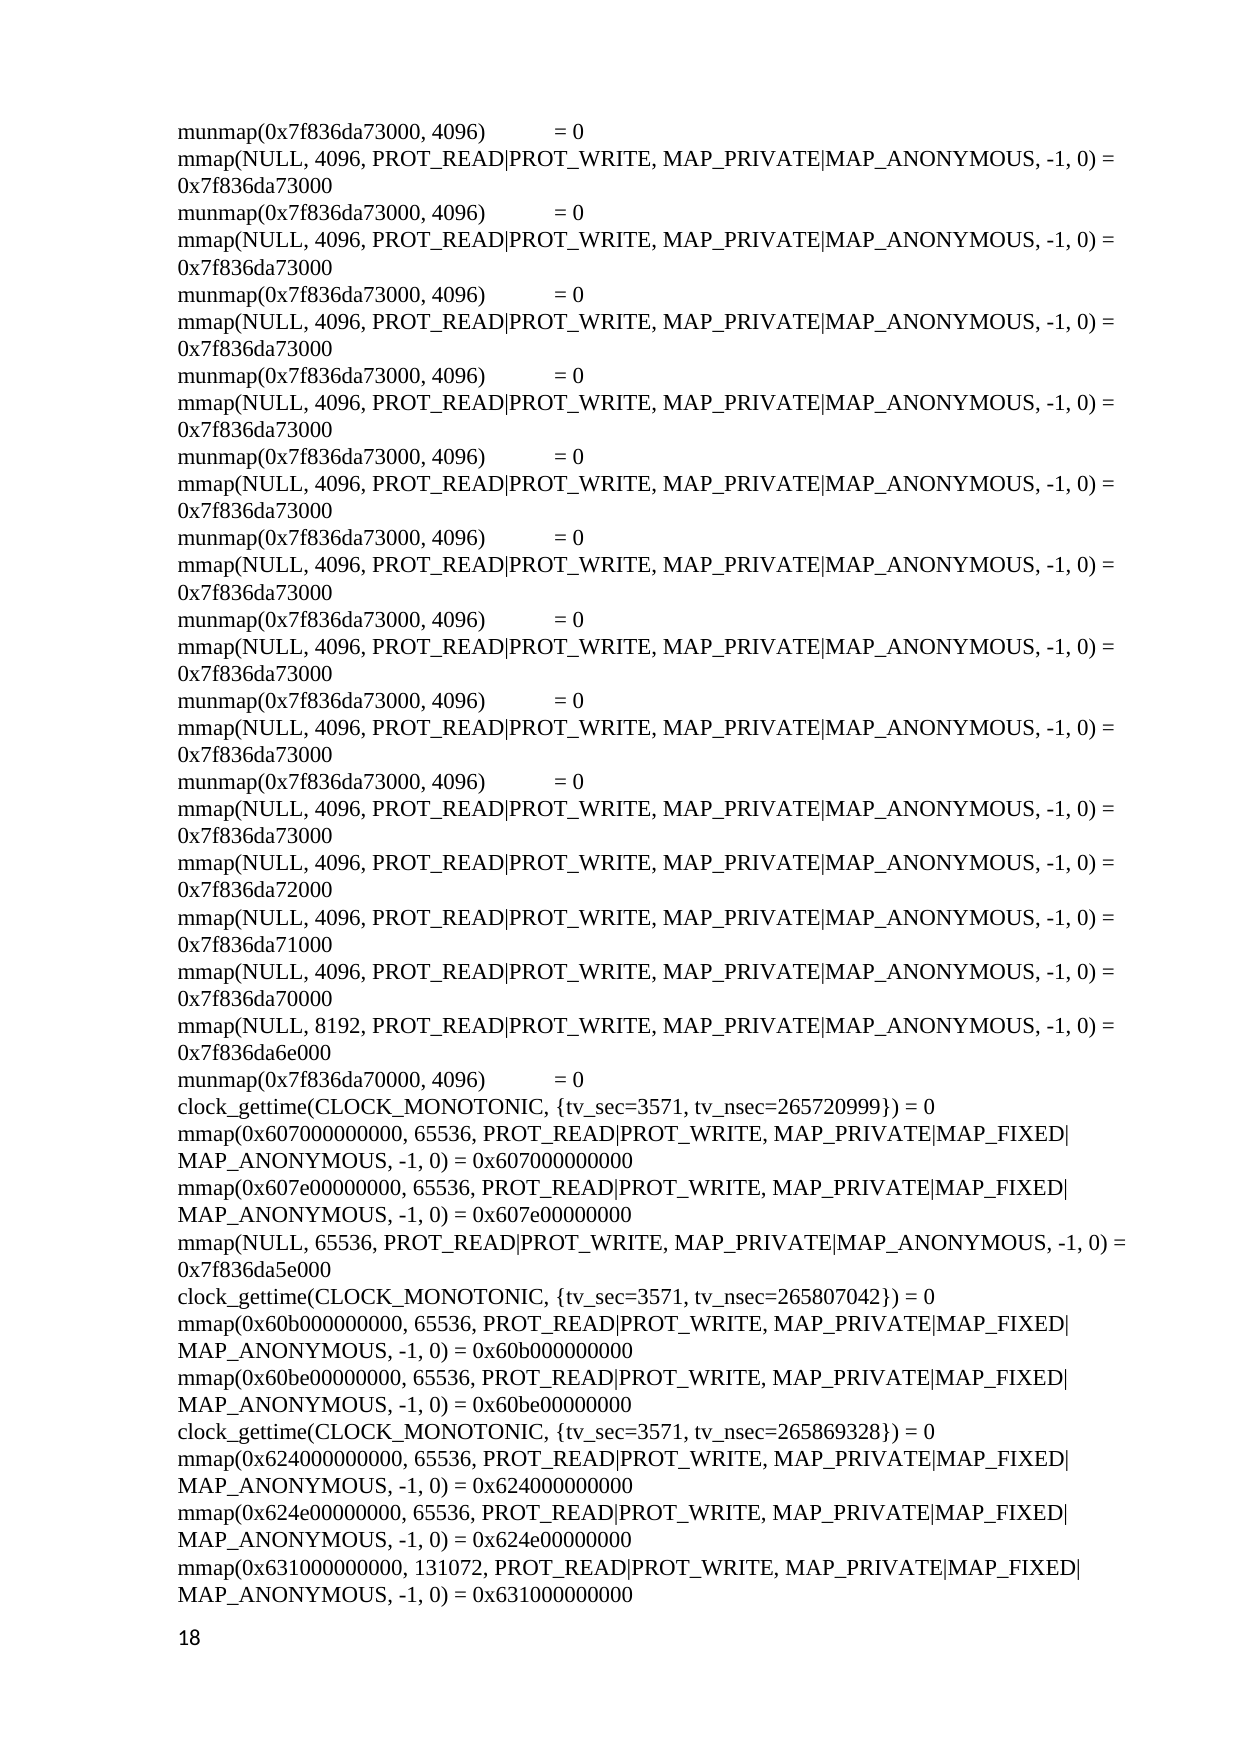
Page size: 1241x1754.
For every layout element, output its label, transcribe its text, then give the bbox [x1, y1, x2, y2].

text munmap(0x7f836da73000, 4096) = 0 [177, 687, 1152, 713]
text clock_gettime(CLOCK_MONOTONIC, {tv_sec=3571, tv_nsec=265807042}) = 0 [177, 1283, 1152, 1309]
text mmap(NULL, 4096, PROT_READ|PROT_WRITE, MAP_PRIVATE|MAP_ANONYMOUS, -1, 0) = 0x7f836da71000 [177, 903, 1152, 957]
text mmap(NULL, 4096, PROT_READ|PROT_WRITE, MAP_PRIVATE|MAP_ANONYMOUS, -1, 0) = 0x7f836da73000 [177, 389, 1152, 442]
text mmap(NULL, 8192, PROT_READ|PROT_WRITE, MAP_PRIVATE|MAP_ANONYMOUS, -1, 0) = 0x7f836da6e000 [177, 1012, 1152, 1065]
text munmap(0x7f836da73000, 4096) = 0 [177, 606, 1152, 632]
text munmap(0x7f836da73000, 4096) = 0 [177, 443, 1152, 469]
text munmap(0x7f836da73000, 4096) = 0 [177, 118, 1152, 144]
text mmap(NULL, 65536, PROT_READ|PROT_WRITE, MAP_PRIVATE|MAP_ANONYMOUS, -1, 0) = 0x7f836da5e000 [177, 1228, 1152, 1282]
text mmap(NULL, 4096, PROT_READ|PROT_WRITE, MAP_PRIVATE|MAP_ANONYMOUS, -1, 0) = 0x7f836da72000 [177, 849, 1152, 903]
text mmap(NULL, 4096, PROT_READ|PROT_WRITE, MAP_PRIVATE|MAP_ANONYMOUS, -1, 0) = 0x7f836da70000 [177, 958, 1152, 1011]
text mmap(0x624000000000, 65536, PROT_READ|PROT_WRITE, MAP_PRIVATE|MAP_FIXED|MAP_ANONYMOUS, -1, 0) = 0x624000000000 [177, 1445, 1152, 1499]
text mmap(NULL, 4096, PROT_READ|PROT_WRITE, MAP_PRIVATE|MAP_ANONYMOUS, -1, 0) = 0x7f836da73000 [177, 470, 1152, 524]
text mmap(0x60b000000000, 65536, PROT_READ|PROT_WRITE, MAP_PRIVATE|MAP_FIXED|MAP_ANONYMOUS, -1, 0) = 0x60b000000000 [177, 1310, 1152, 1363]
text mmap(NULL, 4096, PROT_READ|PROT_WRITE, MAP_PRIVATE|MAP_ANONYMOUS, -1, 0) = 0x7f836da73000 [177, 714, 1152, 767]
text mmap(NULL, 4096, PROT_READ|PROT_WRITE, MAP_PRIVATE|MAP_ANONYMOUS, -1, 0) = 0x7f836da73000 [177, 551, 1152, 605]
text mmap(NULL, 4096, PROT_READ|PROT_WRITE, MAP_PRIVATE|MAP_ANONYMOUS, -1, 0) = 0x7f836da73000 [177, 226, 1152, 280]
text mmap(NULL, 4096, PROT_READ|PROT_WRITE, MAP_PRIVATE|MAP_ANONYMOUS, -1, 0) = 0x7f836da73000 [177, 633, 1152, 686]
text clock_gettime(CLOCK_MONOTONIC, {tv_sec=3571, tv_nsec=265720999}) = 0 [177, 1093, 1152, 1119]
text munmap(0x7f836da73000, 4096) = 0 [177, 199, 1152, 226]
text mmap(0x60be00000000, 65536, PROT_READ|PROT_WRITE, MAP_PRIVATE|MAP_FIXED|MAP_ANONYMOUS, -1, 0) = 0x60be00000000 [177, 1364, 1152, 1417]
text mmap(0x607e00000000, 65536, PROT_READ|PROT_WRITE, MAP_PRIVATE|MAP_FIXED|MAP_ANONYMOUS, -1, 0) = 0x607e00000000 [177, 1174, 1152, 1228]
text mmap(0x631000000000, 131072, PROT_READ|PROT_WRITE, MAP_PRIVATE|MAP_FIXED|MAP_ANONYMOUS, -1, 0) = 0x631000000000 [177, 1553, 1152, 1607]
text munmap(0x7f836da73000, 4096) = 0 [177, 768, 1152, 794]
text mmap(NULL, 4096, PROT_READ|PROT_WRITE, MAP_PRIVATE|MAP_ANONYMOUS, -1, 0) = 0x7f836da73000 [177, 308, 1152, 361]
text munmap(0x7f836da73000, 4096) = 0 [177, 362, 1152, 388]
text munmap(0x7f836da73000, 4096) = 0 [177, 524, 1152, 551]
text munmap(0x7f836da73000, 4096) = 0 [177, 281, 1152, 307]
text clock_gettime(CLOCK_MONOTONIC, {tv_sec=3571, tv_nsec=265869328}) = 0 [177, 1418, 1152, 1444]
text mmap(NULL, 4096, PROT_READ|PROT_WRITE, MAP_PRIVATE|MAP_ANONYMOUS, -1, 0) = 0x7f836da73000 [177, 145, 1152, 199]
text mmap(0x624e00000000, 65536, PROT_READ|PROT_WRITE, MAP_PRIVATE|MAP_FIXED|MAP_ANONYMOUS, -1, 0) = 0x624e00000000 [177, 1499, 1152, 1553]
text mmap(0x607000000000, 65536, PROT_READ|PROT_WRITE, MAP_PRIVATE|MAP_FIXED|MAP_ANONYMOUS, -1, 0) = 0x607000000000 [177, 1120, 1152, 1174]
text mmap(NULL, 4096, PROT_READ|PROT_WRITE, MAP_PRIVATE|MAP_ANONYMOUS, -1, 0) = 0x7f836da73000 [177, 795, 1152, 849]
text munmap(0x7f836da70000, 4096) = 0 [177, 1066, 1152, 1092]
